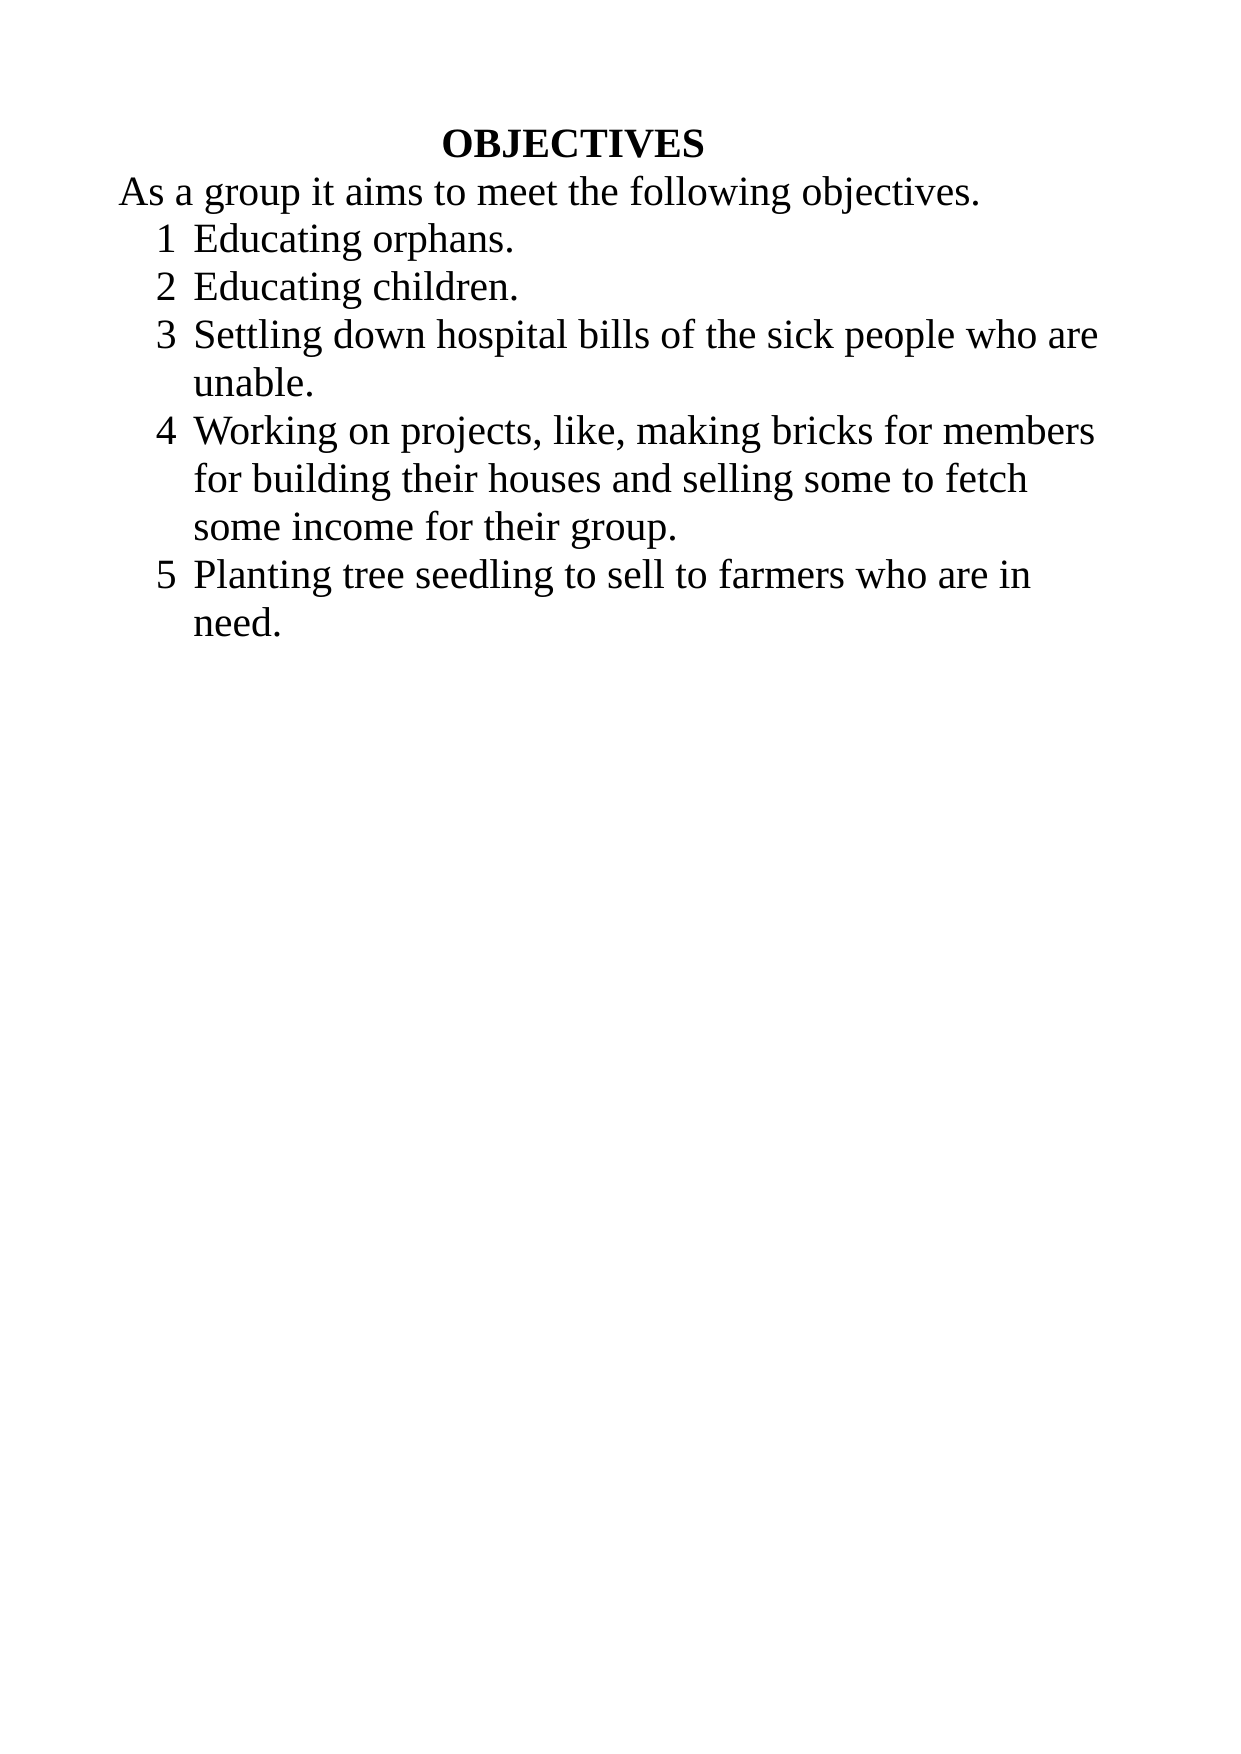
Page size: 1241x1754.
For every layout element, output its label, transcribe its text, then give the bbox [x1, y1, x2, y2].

list Educating children. [156, 262, 1122, 310]
list Planting tree seedling to sell to farmers who are in need. [156, 549, 1122, 645]
list Educating orphans. [156, 214, 1122, 262]
list Working on projects, like, making bricks for members for building their houses and selling some to fetch some income for their group. [156, 406, 1122, 549]
text As a group it aims to meet the following objectives. [118, 166, 1122, 214]
list Settling down hospital bills of the sick people who are unable. [156, 310, 1122, 406]
text OBJECTIVES [118, 118, 1122, 166]
